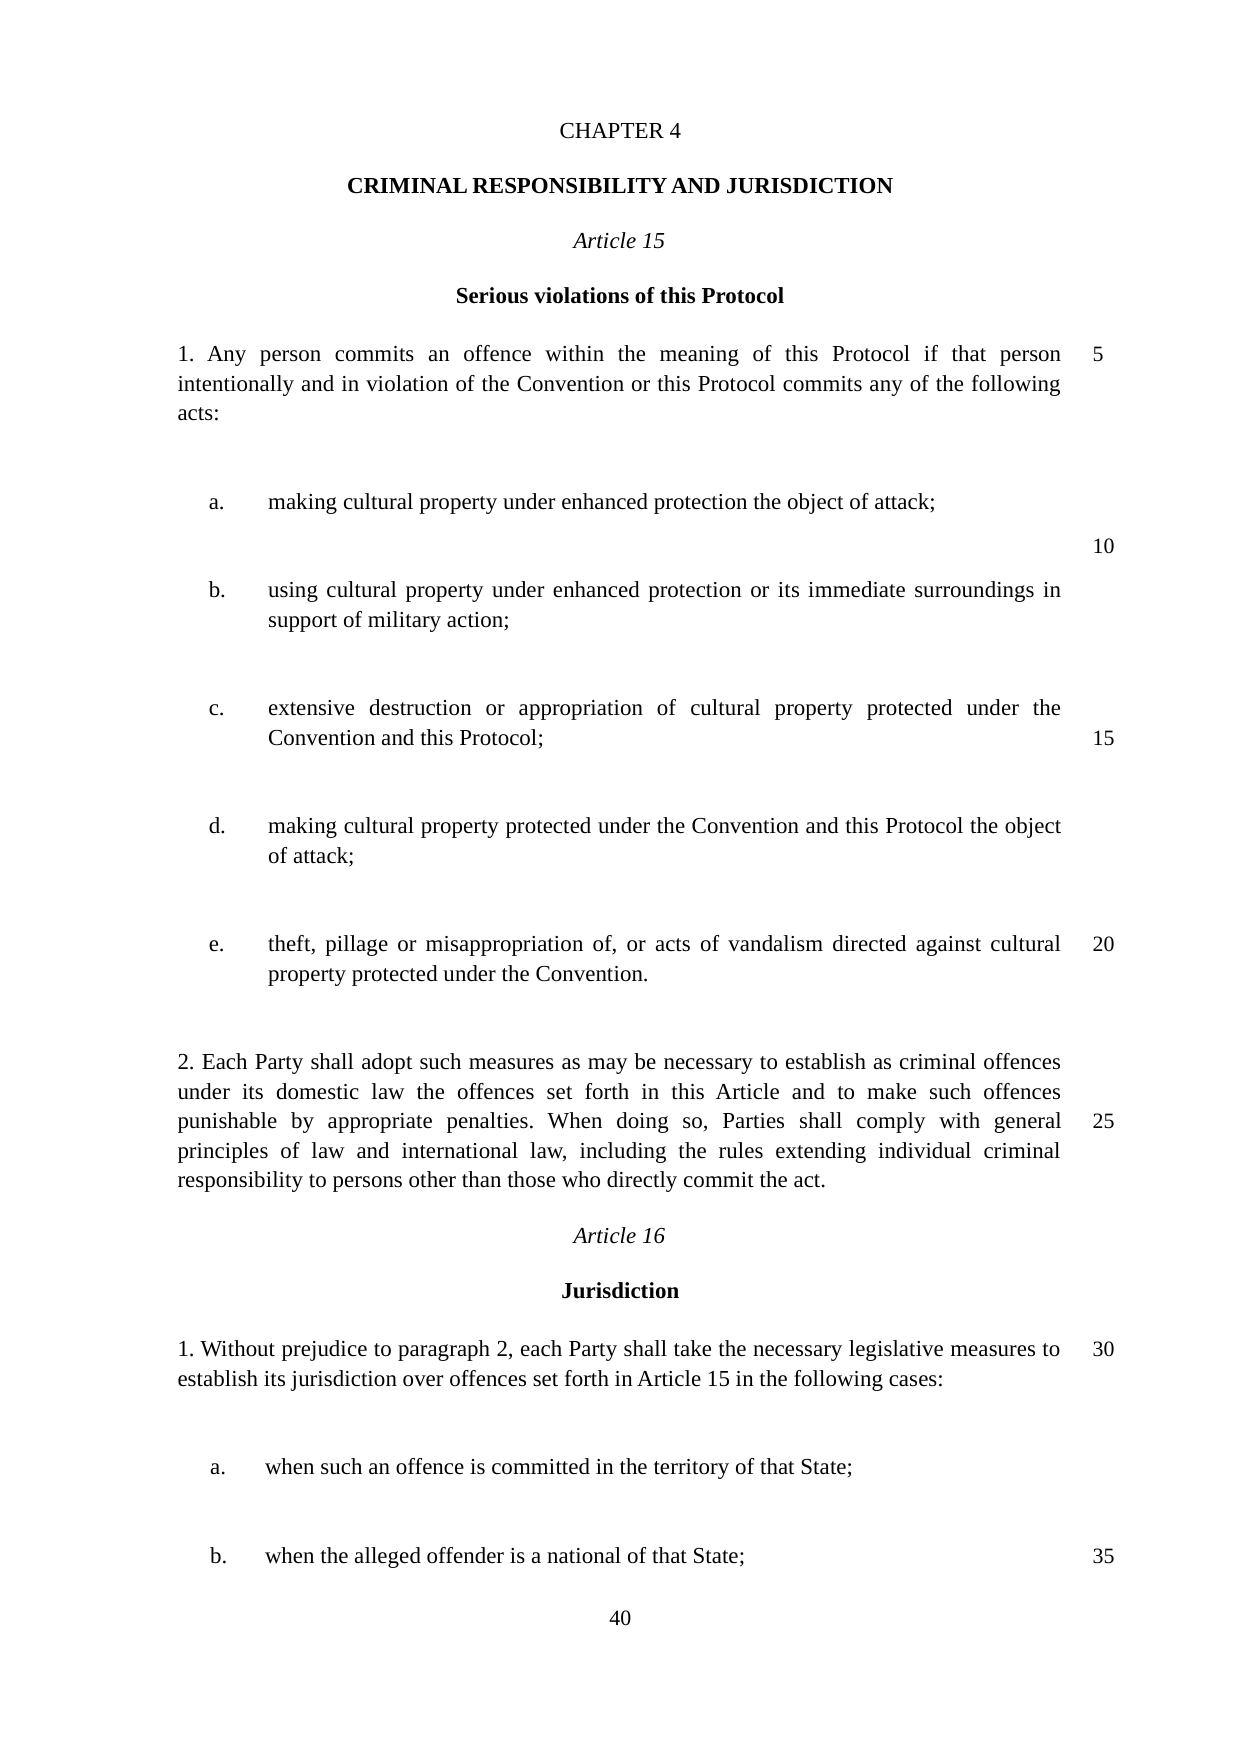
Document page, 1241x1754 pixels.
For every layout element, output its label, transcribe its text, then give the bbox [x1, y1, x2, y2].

title Jurisdiction [177, 1278, 1063, 1304]
text a. making cultural property under enhanced protection the object of attack; [208, 486, 1063, 515]
text Chapter 4 [177, 118, 1063, 144]
text 1. Any person commits an offence within the meaning of this Protocol if that person intentionally and in violation of the Convention or this Protocol commits any of the following acts: [177, 338, 1063, 427]
text 1. Without prejudice to paragraph 2, each Party shall take the necessary legislative measures to establish its jurisdiction over offences set forth in Article 15 in the following cases: [177, 1333, 1063, 1392]
text b. when the alleged offender is a national of that State; [210, 1540, 1063, 1569]
text d. making cultural property protected under the Convention and this Protocol the object of attack; [208, 810, 1063, 869]
title Serious violations of this Protocol [177, 283, 1063, 309]
text b. using cultural property under enhanced protection or its immediate surroundings in support of military action; [208, 574, 1063, 633]
text Article 15 [177, 228, 1063, 254]
title Criminal responsibility and jurisdiction [177, 173, 1063, 199]
text 2. Each Party shall adopt such measures as may be necessary to establish as criminal offences under its domestic law the offences set forth in this Article and to make such offences punishable by appropriate penalties. When doing so, Parties shall comply with general principles of law and international law, including the rules extending individual criminal responsibility to persons other than those who directly commit the act. [177, 1046, 1063, 1194]
text c. extensive destruction or appropriation of cultural property protected under the Convention and this Protocol; [208, 692, 1063, 751]
text Article 16 [177, 1223, 1063, 1249]
text e. theft, pillage or misappropriation of, or acts of vandalism directed against cultural property protected under the Convention. [208, 928, 1063, 987]
text a. when such an offence is committed in the territory of that State; [210, 1451, 1063, 1481]
